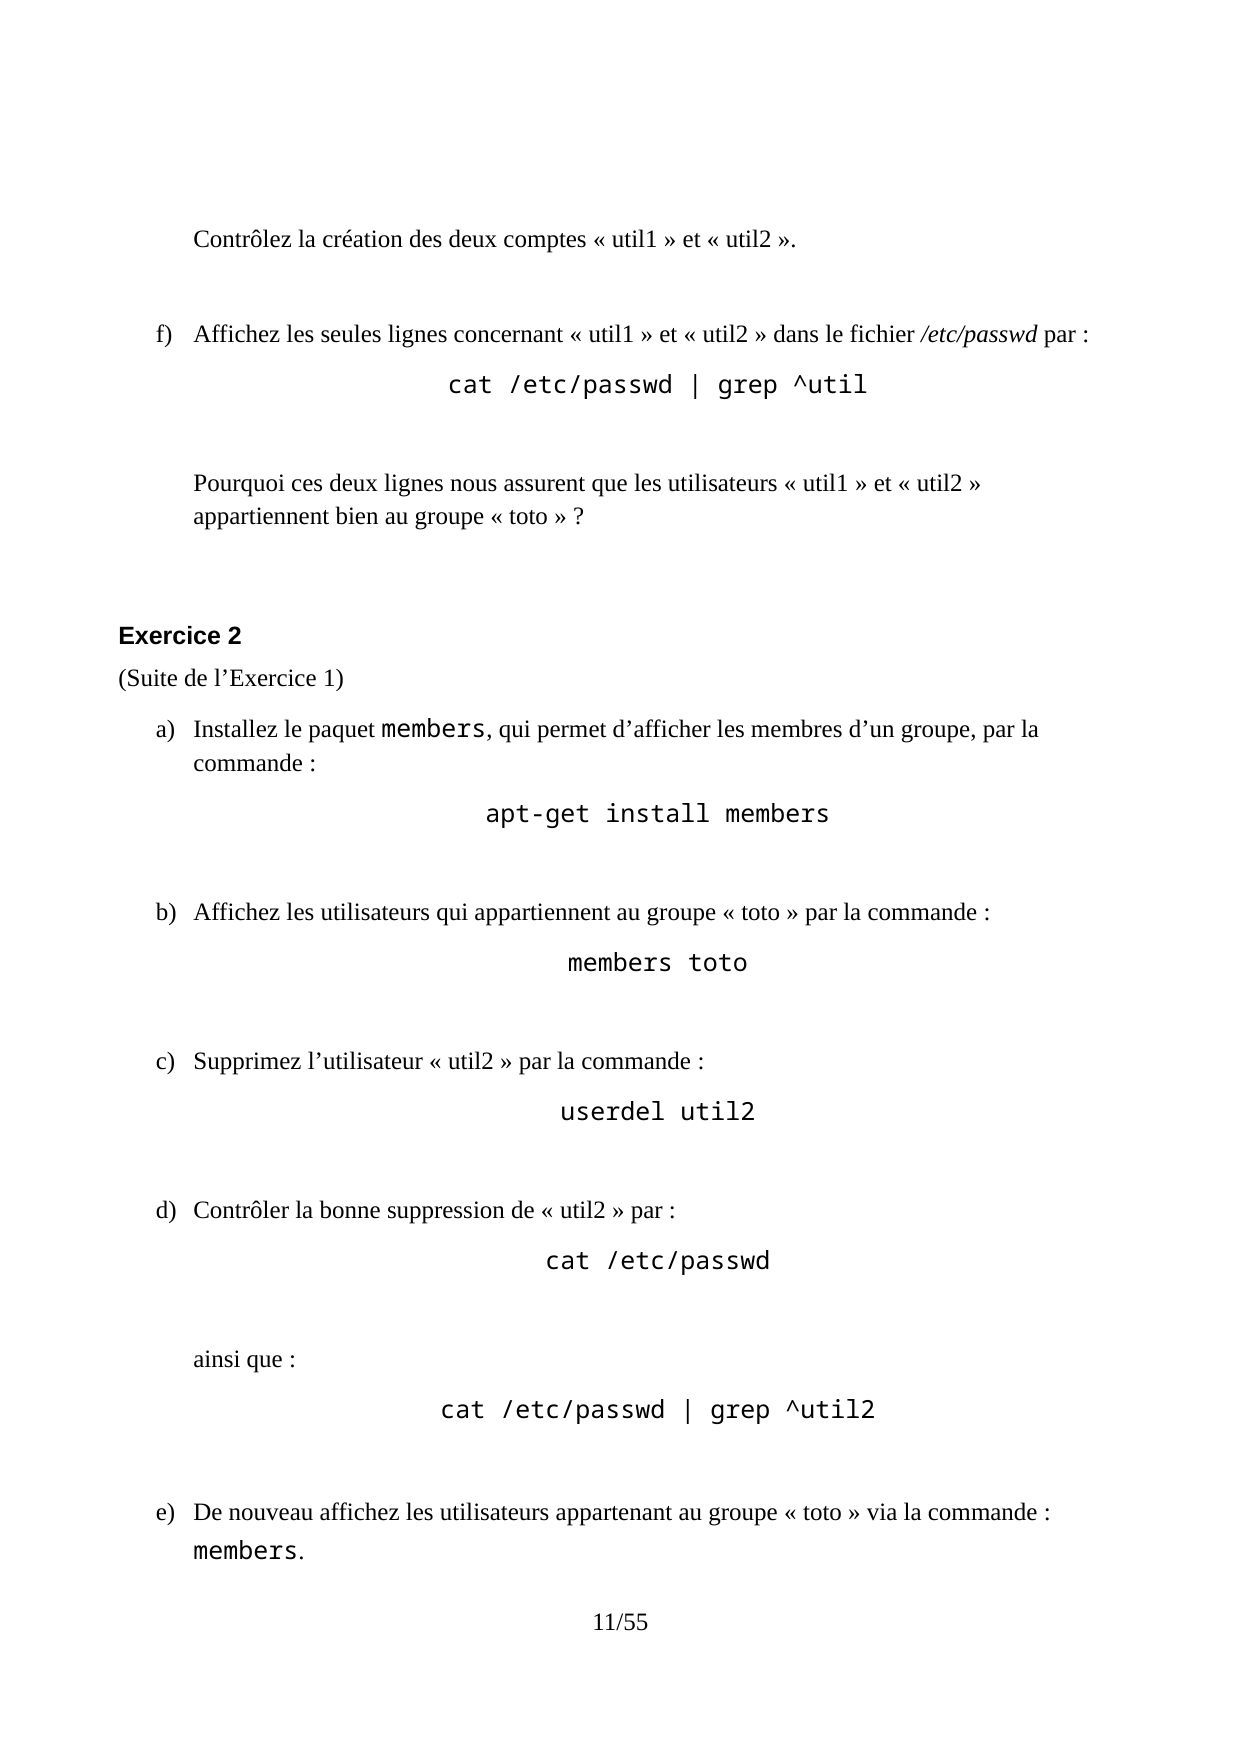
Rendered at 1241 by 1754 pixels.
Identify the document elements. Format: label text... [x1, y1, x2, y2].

list Supprimez l’utilisateur « util2 » par la commande : [156, 1046, 1122, 1075]
list apt-get install members [156, 796, 1122, 830]
list Contrôlez la création des deux comptes « util1 » et « util2 ». [156, 224, 1122, 253]
list Contrôler la bonne suppression de « util2 » par : [156, 1195, 1122, 1224]
list cat /etc/passwd | grep ^util [156, 367, 1122, 401]
list De nouveau affichez les utilisateurs appartenant au groupe « toto » via la commande : members. [156, 1493, 1122, 1567]
list members toto [156, 945, 1122, 979]
list userdel util2 [156, 1094, 1122, 1128]
list Affichez les seules lignes concernant « util1 » et « util2 » dans le fichier /etc/passwd par : [156, 319, 1122, 348]
text Exercice 2 [118, 621, 1122, 650]
list cat /etc/passwd [156, 1243, 1122, 1277]
text (Suite de l’Exercice 1) [118, 663, 1122, 691]
list Pourquoi ces deux lignes nous assurent que les utilisateurs « util1 » et « util2 » appartiennent bien au groupe « toto » ? [156, 468, 1122, 530]
list cat /etc/passwd | grep ^util2 [156, 1392, 1122, 1426]
list Installez le paquet members, qui permet d’afficher les membres d’un groupe, par la commande : [156, 710, 1122, 777]
list Affichez les utilisateurs qui appartiennent au groupe « toto » par la commande : [156, 897, 1122, 926]
list ainsi que : [156, 1344, 1122, 1373]
